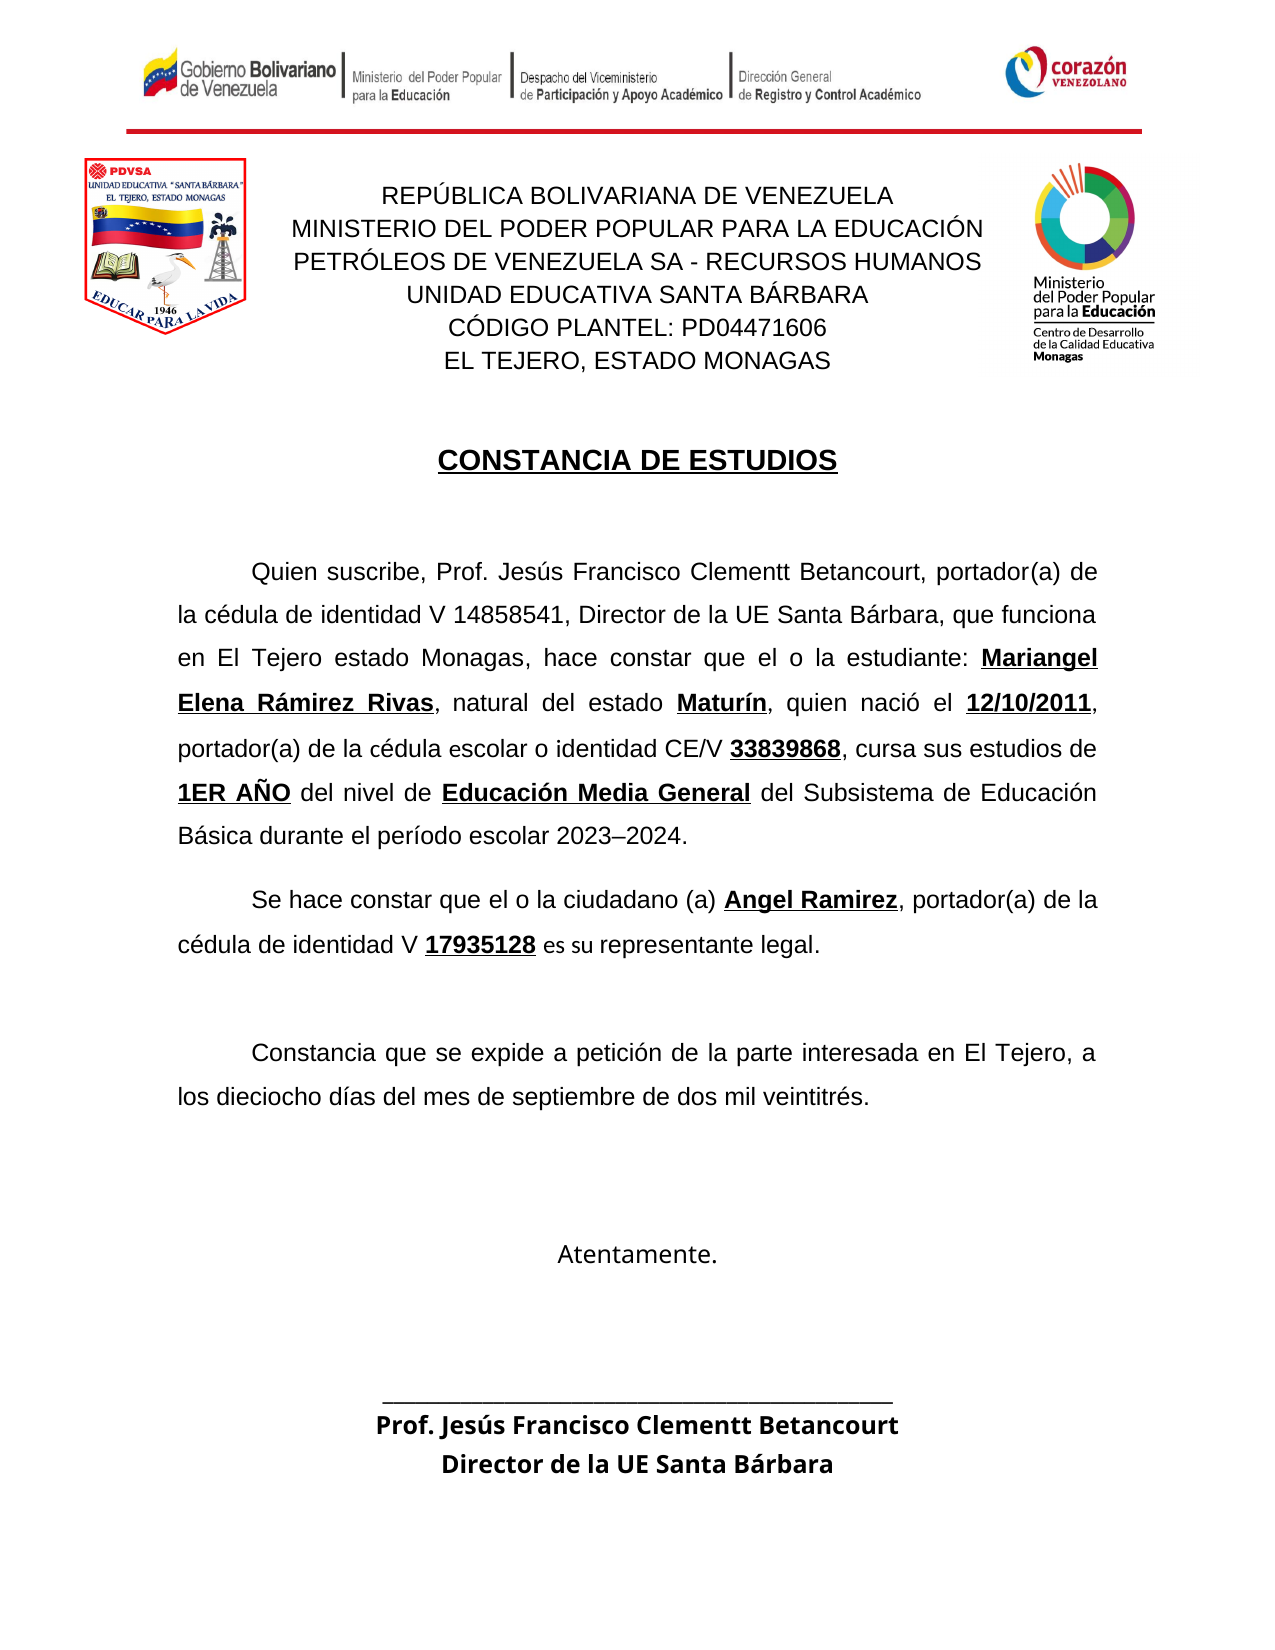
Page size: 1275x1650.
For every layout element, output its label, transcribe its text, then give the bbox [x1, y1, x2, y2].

text EL TEJERO, ESTADO MONAGAS [177, 346, 978, 374]
subtitle CONSTANCIA DE ESTUDIOS [177, 443, 1098, 476]
picture [79, 158, 252, 335]
subtitle MINISTERIO DEL PODER POPULAR PARA LA EDUCACIÓN [252, 214, 978, 242]
subtitle PETRÓLEOS DE VENEZUELA SA - RECURSOS HUMANOS [252, 247, 978, 275]
subtitle REPÚBLICA BOLIVARIANA DE VENEZUELA [252, 181, 978, 209]
text ______________________________________________ [177, 1373, 1098, 1407]
text UNIDAD EDUCATIVA SANTA BÁRBARA [252, 280, 978, 308]
picture [978, 153, 1200, 377]
text Constancia que se expide a petición de la parte interesada en El Tejero, a los dieciocho días del mes de septiembre de dos mil veintitrés. [177, 1038, 1098, 1110]
text Se hace constar que el o la ciudadano (a) Angel Ramirez, portador(a) de la cédula de identidad V 17935128 es su representante legal. [177, 885, 1098, 959]
text Quien suscribe, Prof. Jesús Francisco Clementt Betancourt, portador(a) de la cédula de identidad V 14858541, Director de la UE Santa Bárbara, que funciona en El Tejero estado Monagas, hace constar que el o la estudiante: Mariangel Elena Rámirez Rivas, natural del estado Maturín, quien nació el 12/10/2011, portador(a) de la cédula escolar o identidad CE/V 33839868, cursa sus estudios de 1ER AÑO del nivel de Educación Media General del Subsistema de Educación Básica durante el período escolar 2023–2024. [177, 557, 1098, 849]
picture [126, 11, 1142, 134]
text Director de la UE Santa Bárbara [177, 1447, 1098, 1481]
text Prof. Jesús Francisco Clementt Betancourt [177, 1407, 1098, 1441]
text CÓDIGO PLANTEL: PD04471606 [177, 313, 978, 341]
text Atentamente. [177, 1237, 1098, 1271]
